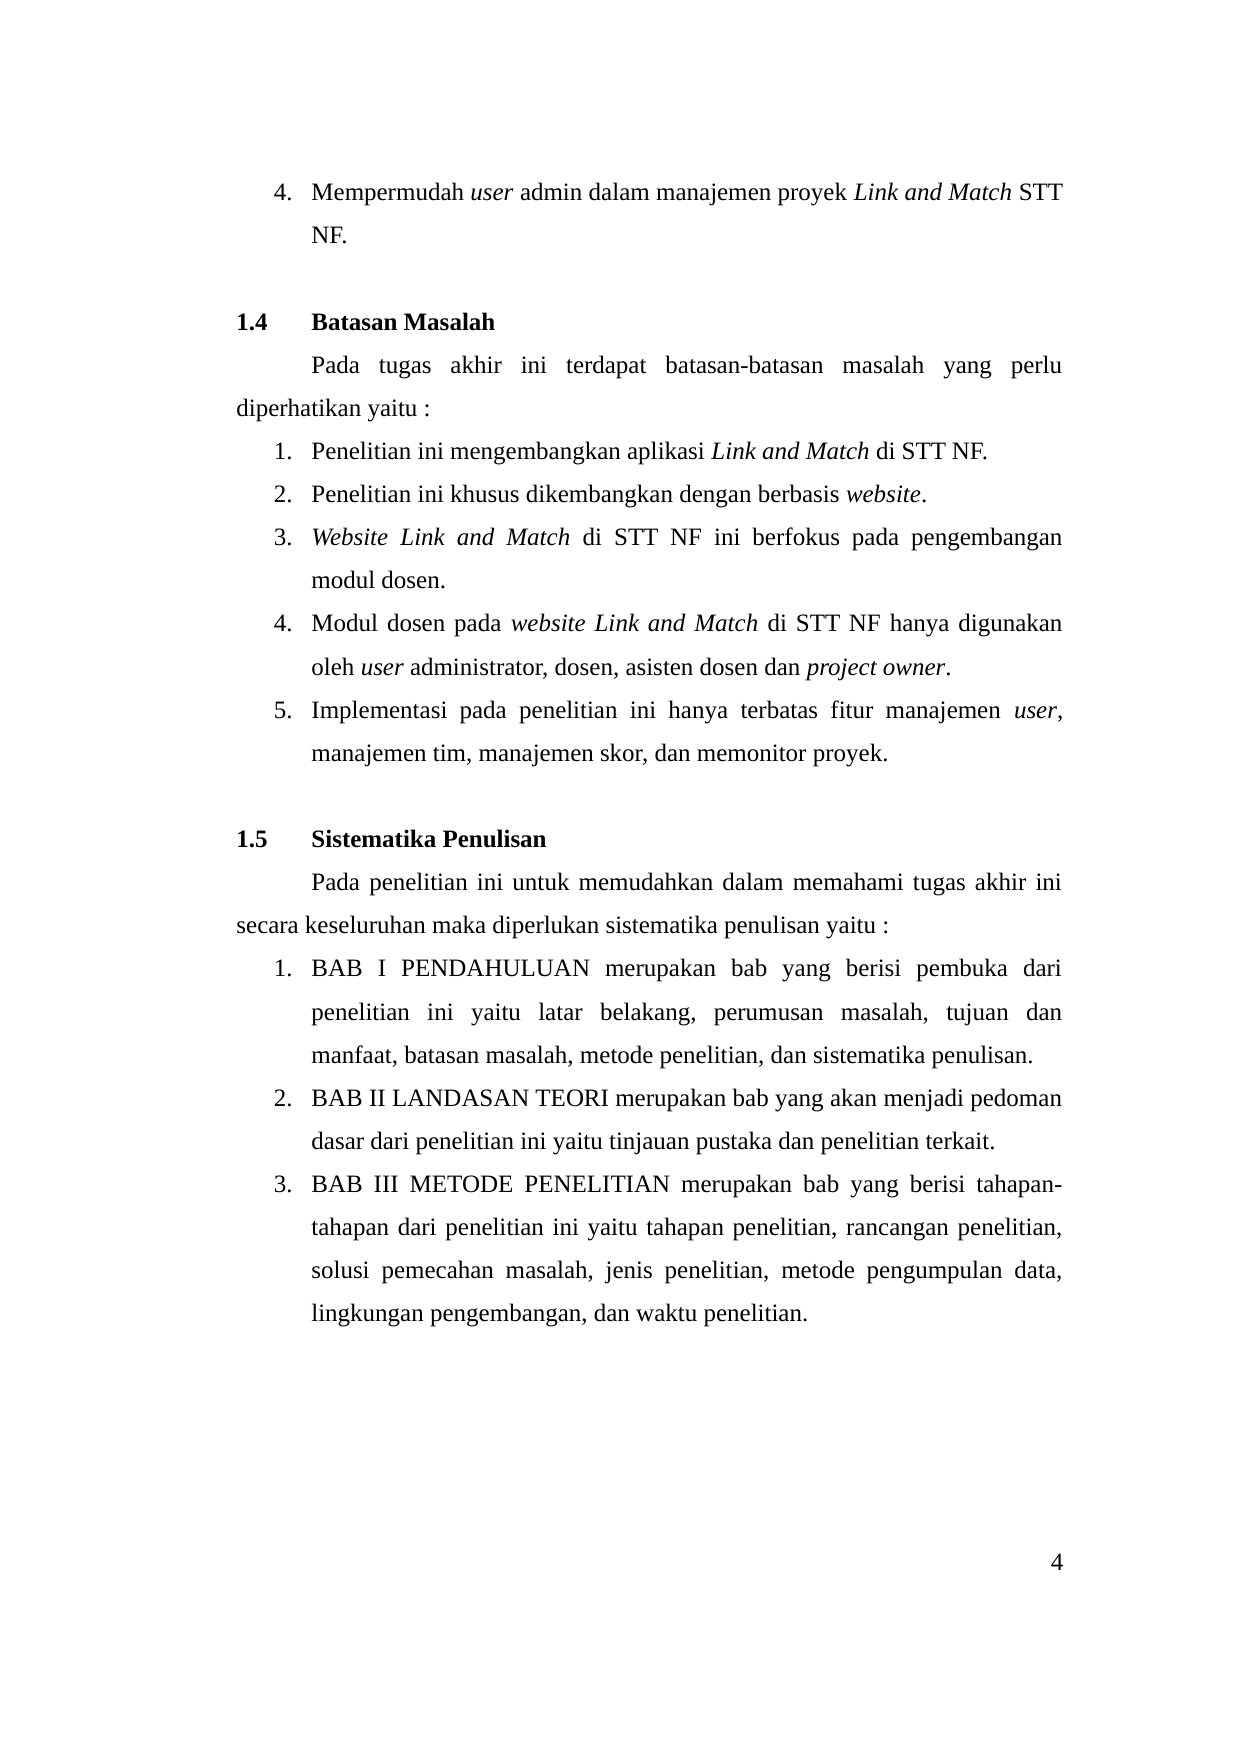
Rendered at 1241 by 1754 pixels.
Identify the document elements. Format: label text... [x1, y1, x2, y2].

list Penelitian ini khusus dikembangkan dengan berbasis website. [274, 479, 1063, 508]
list Website Link and Match di STT NF ini berfokus pada pengembangan modul dosen. [274, 522, 1063, 594]
subtitle 1.5 Sistematika Penulisan [236, 824, 1063, 853]
text Pada penelitian ini untuk memudahkan dalam memahami tugas akhir ini secara keseluruhan maka diperlukan sistematika penulisan yaitu : [236, 867, 1063, 939]
subtitle 1.4 Batasan Masalah [236, 307, 1063, 335]
list Modul dosen pada website Link and Match di STT NF hanya digunakan oleh user administrator, dosen, asisten dosen dan project owner. [274, 608, 1063, 680]
list Mempermudah user admin dalam manajemen proyek Link and Match STT NF. [274, 177, 1063, 249]
list Penelitian ini mengembangkan aplikasi Link and Match di STT NF. [274, 436, 1063, 465]
list BAB III METODE PENELITIAN merupakan bab yang berisi tahapan-tahapan dari penelitian ini yaitu tahapan penelitian, rancangan penelitian, solusi pemecahan masalah, jenis penelitian, metode pengumpulan data, lingkungan pengembangan, dan waktu penelitian. [274, 1169, 1063, 1327]
list BAB II LANDASAN TEORI merupakan bab yang akan menjadi pedoman dasar dari penelitian ini yaitu tinjauan pustaka dan penelitian terkait. [274, 1083, 1063, 1155]
list BAB I PENDAHULUAN merupakan bab yang berisi pembuka dari penelitian ini yaitu latar belakang, perumusan masalah, tujuan dan manfaat, batasan masalah, metode penelitian, dan sistematika penulisan. [274, 953, 1063, 1068]
list Implementasi pada penelitian ini hanya terbatas fitur manajemen user, manajemen tim, manajemen skor, dan memonitor proyek. [274, 695, 1063, 767]
text Pada tugas akhir ini terdapat batasan-batasan masalah yang perlu diperhatikan yaitu : [236, 350, 1063, 422]
